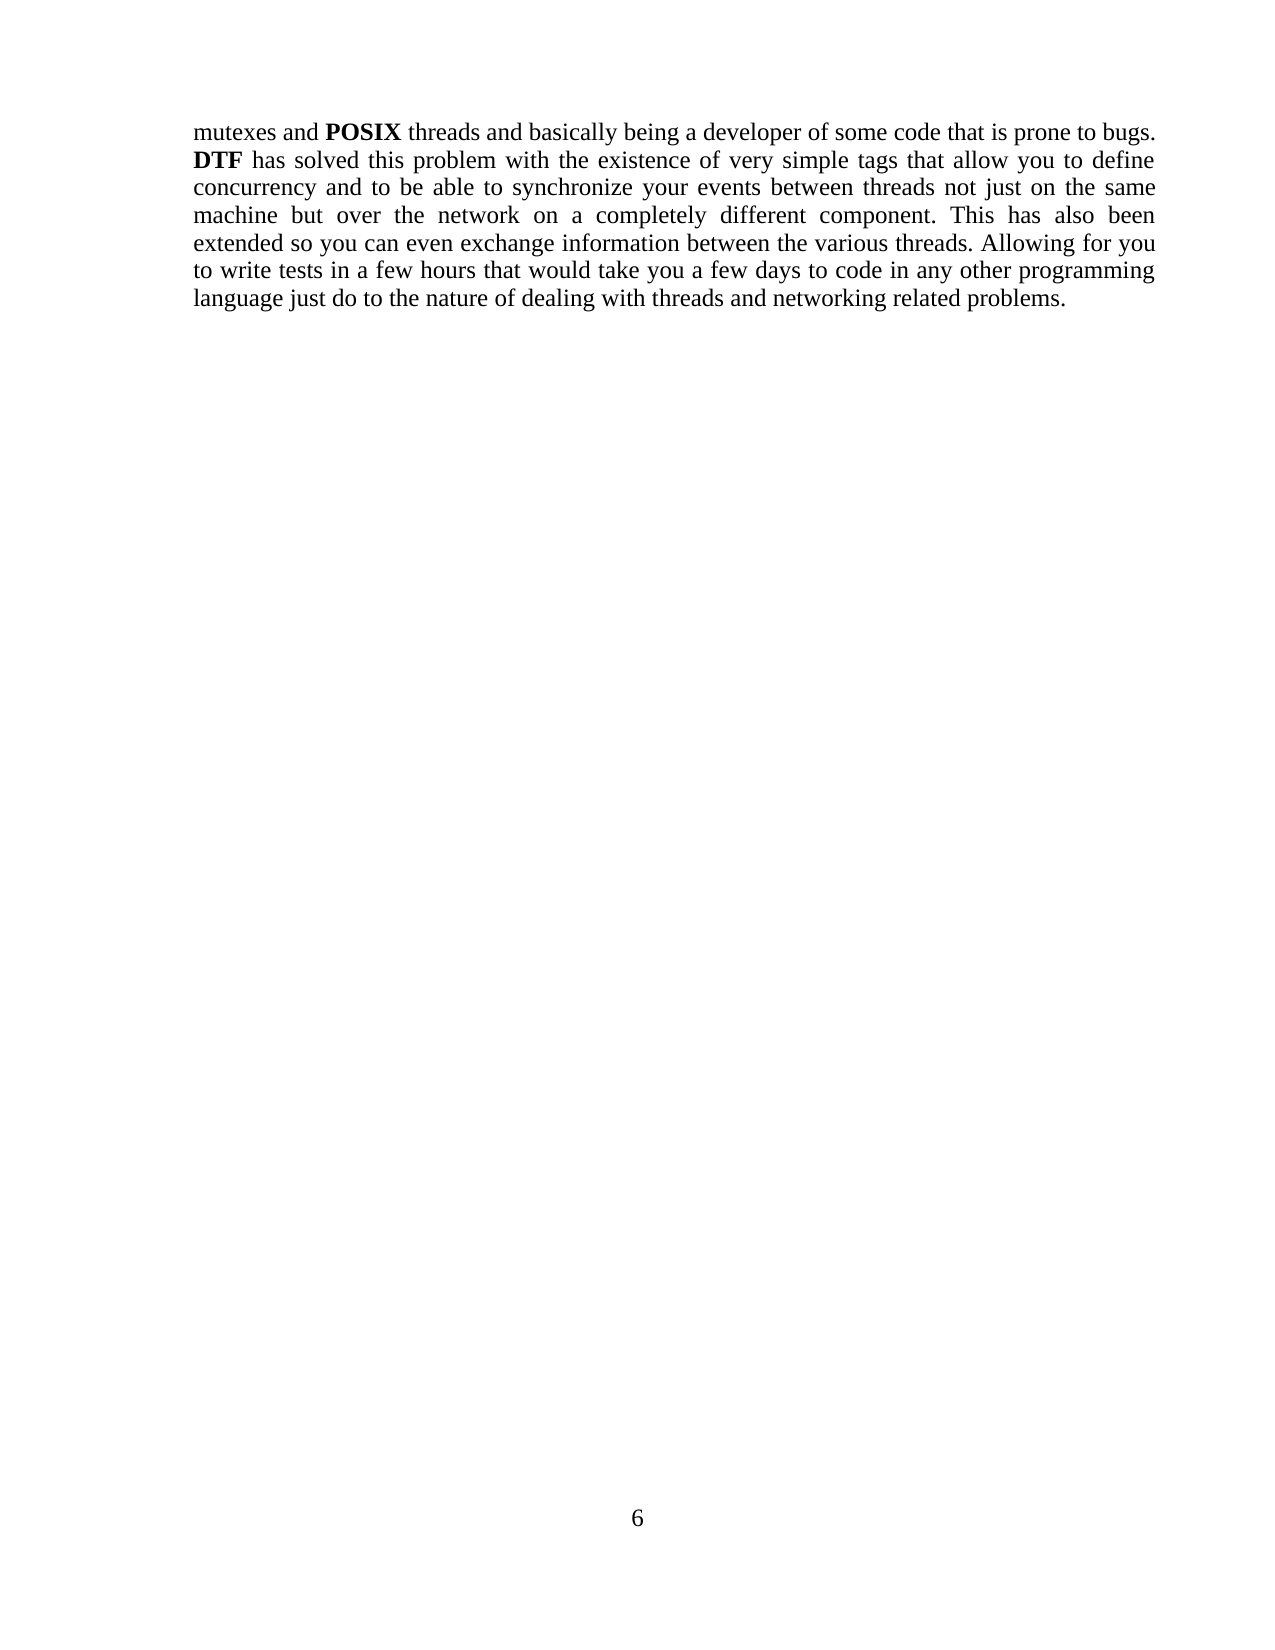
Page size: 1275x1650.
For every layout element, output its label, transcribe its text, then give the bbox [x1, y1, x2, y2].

list mutexes and POSIX threads and basically being a developer of some code that is prone to bugs. DTF has solved this problem with the existence of very simple tags that allow you to define concurrency and to be able to synchronize your events between threads not just on the same machine but over the network on a completely different component. This has also been extended so you can even exchange information between the various threads. Allowing for you to write tests in a few hours that would take you a few days to code in any other programming language just do to the nature of dealing with threads and networking related problems. [156, 118, 1157, 312]
